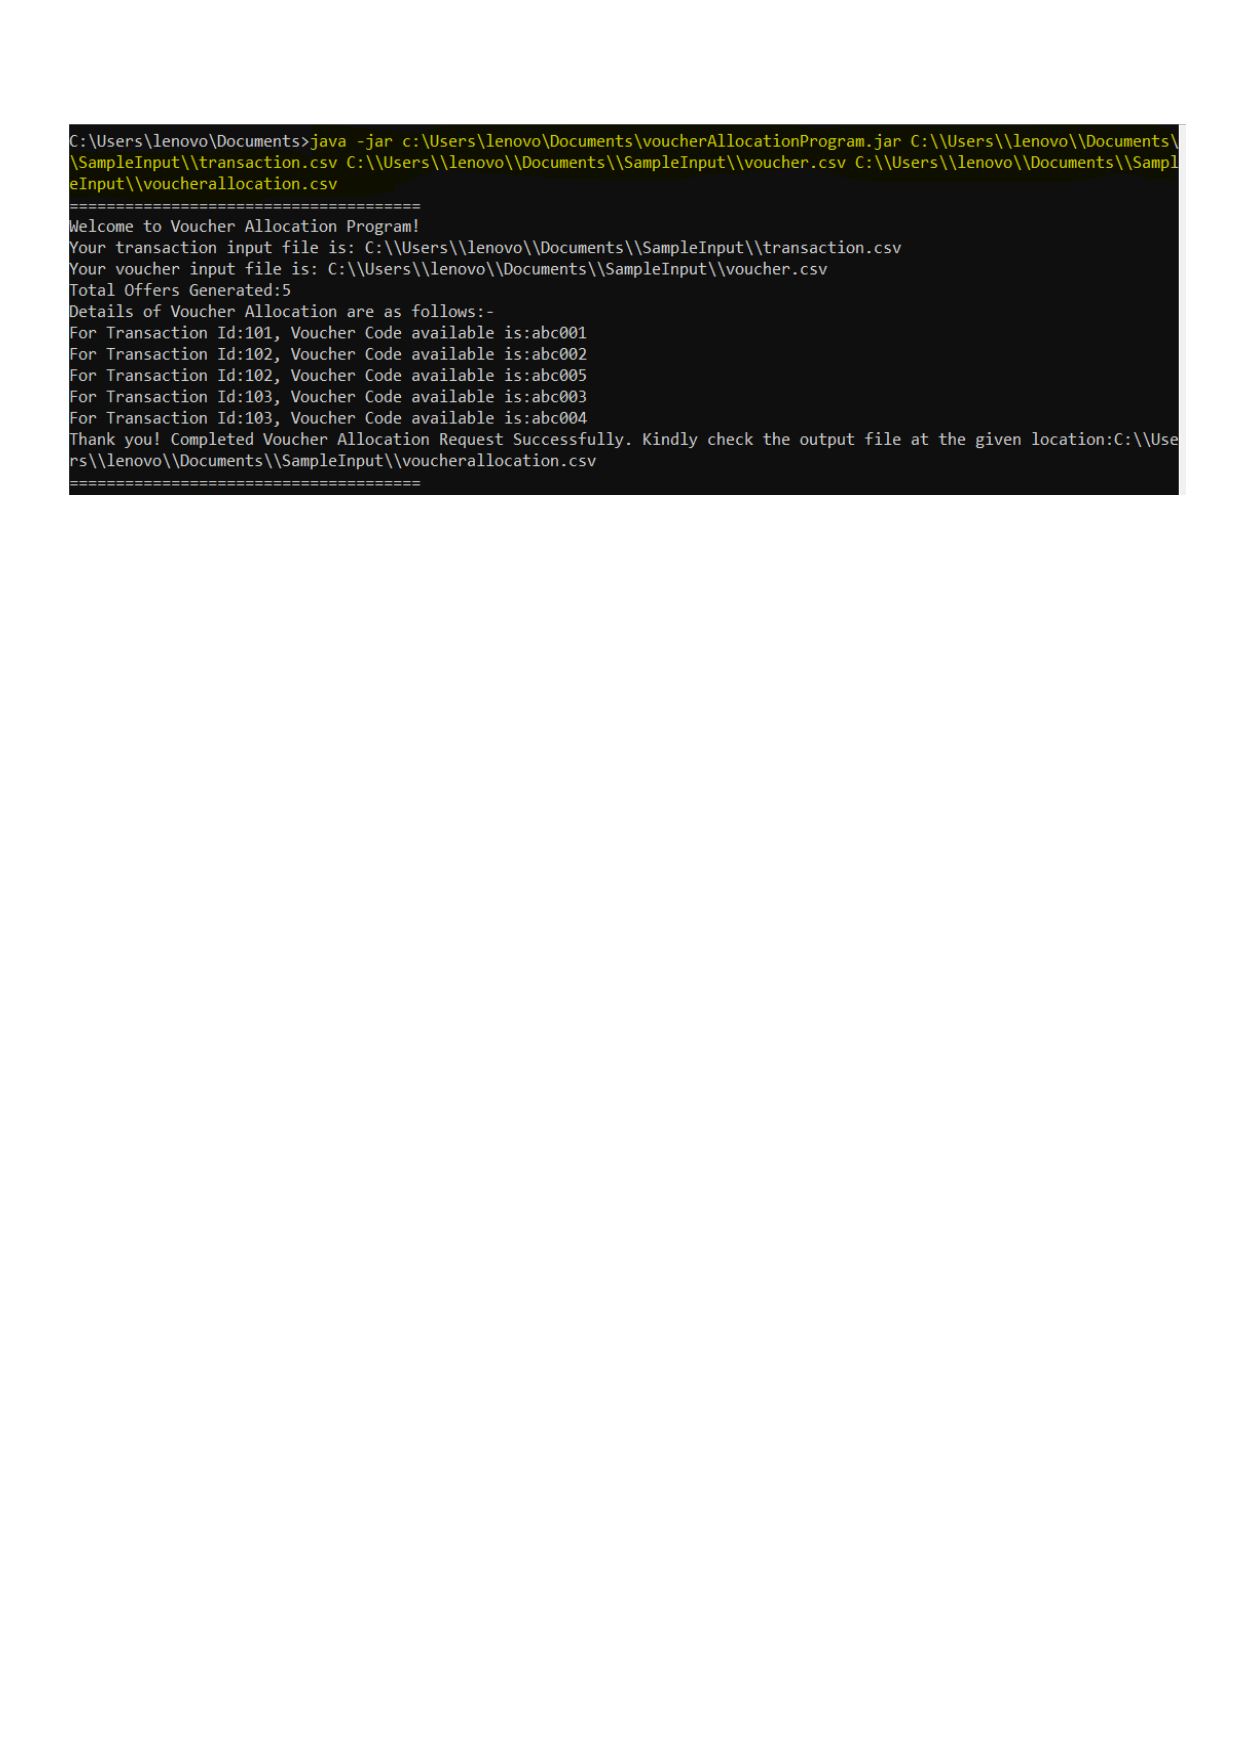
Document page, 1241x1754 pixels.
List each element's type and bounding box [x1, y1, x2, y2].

picture [63, 119, 1186, 495]
